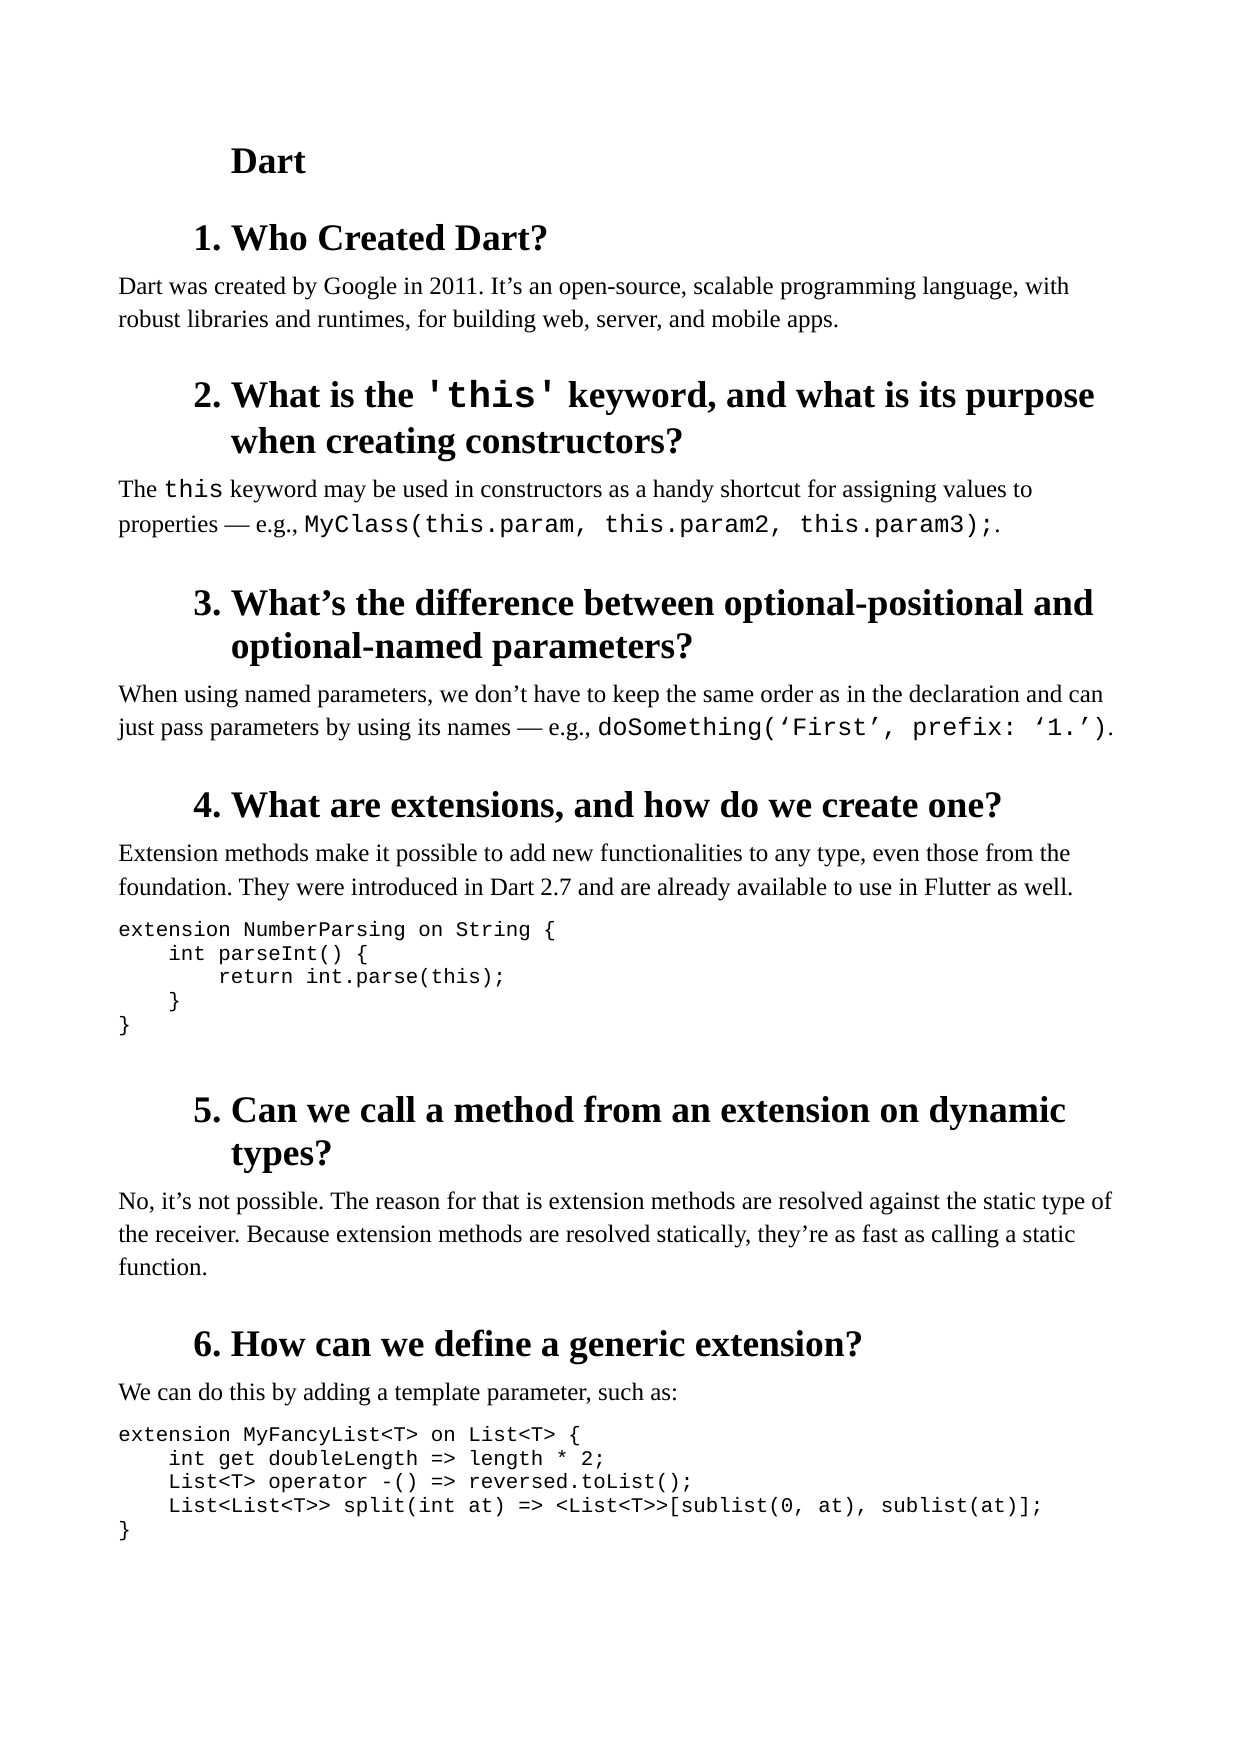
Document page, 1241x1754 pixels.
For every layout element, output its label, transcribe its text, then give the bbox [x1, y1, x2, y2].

text } [118, 1519, 1122, 1542]
text The this keyword may be used in constructors as a handy shortcut for assigning values to properties — e.g., MyClass(this.param, this.param2, this.param3);. [118, 474, 1122, 540]
subtitle What are extensions, and how do we create one? [193, 783, 1122, 826]
text int parseInt() { [118, 943, 1122, 966]
text List<List<T>> split(int at) => <List<T>>[sublist(0, at), sublist(at)]; [118, 1495, 1122, 1519]
subtitle How can we define a generic extension? [193, 1321, 1122, 1364]
subtitle Who Created Dart? [193, 215, 1122, 258]
text int get doubleLength => length * 2; [118, 1448, 1122, 1471]
text We can do this by adding a template parameter, such as: [118, 1377, 1122, 1405]
text List<T> operator -() => reversed.toList(); [118, 1471, 1122, 1495]
subtitle What is the 'this' keyword, and what is its purpose when creating constructors? [193, 372, 1122, 462]
text When using named parameters, we don’t have to keep the same order as in the declaration and can just pass parameters by using its names — e.g., doSomething(‘First’, prefix: ‘1.’). [118, 679, 1122, 743]
text extension NumberParsing on String { [118, 919, 1122, 943]
text } [118, 1014, 1122, 1037]
text Extension methods make it possible to add new functionalities to any type, even those from the foundation. They were introduced in Dart 2.7 and are already available to use in Flutter as well. [118, 838, 1122, 900]
text No, it’s not possible. The reason for that is extension methods are resolved against the static type of the receiver. Because extension methods are resolved statically, they’re as fast as calling a static function. [118, 1186, 1122, 1281]
subtitle What’s the difference between optional-positional and optional-named parameters? [193, 580, 1122, 667]
text extension MyFancyList<T> on List<T> { [118, 1424, 1122, 1448]
text return int.parse(this); [118, 966, 1122, 990]
subtitle Can we call a method from an extension on dynamic types? [193, 1088, 1122, 1174]
subtitle Dart [193, 139, 1122, 182]
text Dart was created by Google in 2011. It’s an open-source, scalable programming language, with robust libraries and runtimes, for building web, server, and mobile apps. [118, 271, 1122, 333]
text } [118, 990, 1122, 1014]
